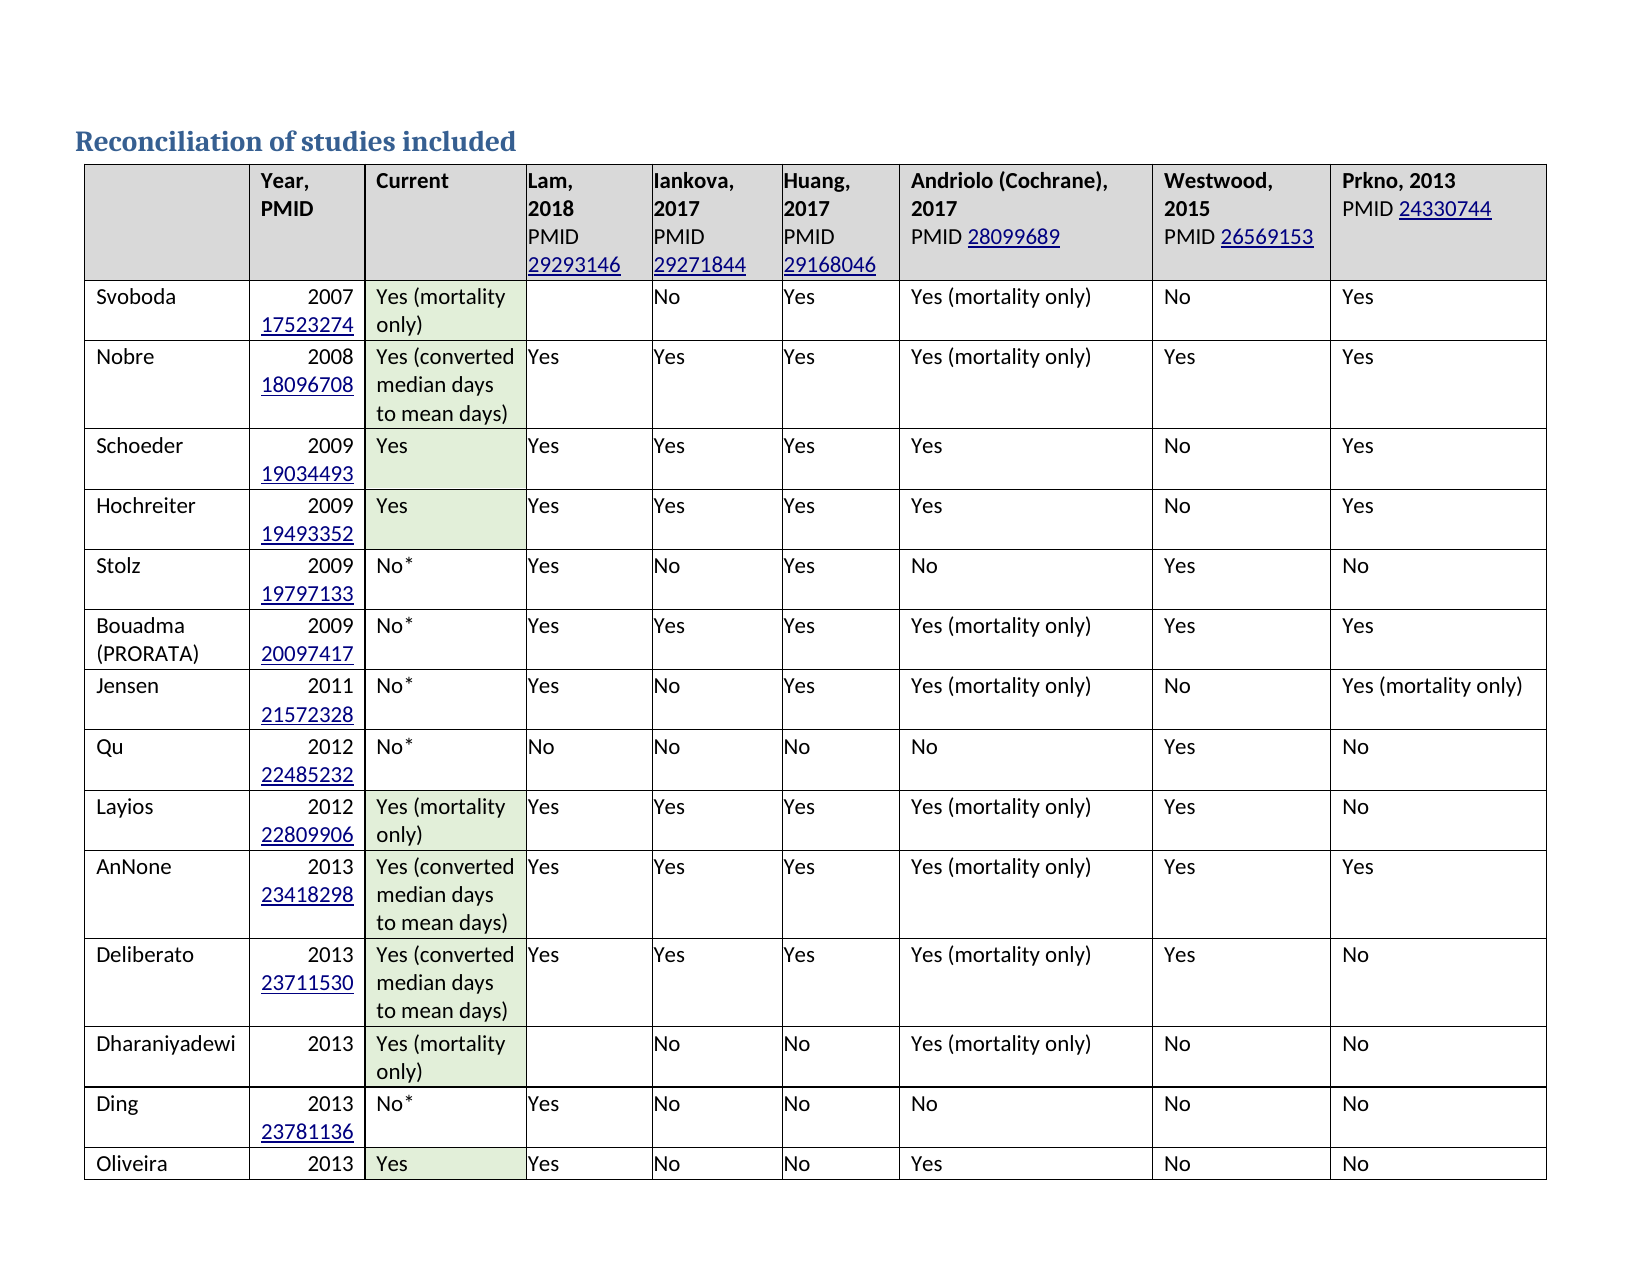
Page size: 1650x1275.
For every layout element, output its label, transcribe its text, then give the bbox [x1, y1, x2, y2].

table_cell Yes [653, 341, 782, 428]
table_cell Yes (mortality only) [1331, 670, 1546, 729]
table_cell Yes [1331, 851, 1546, 938]
table_cell No [1331, 1148, 1546, 1179]
subtitle Reconciliation of studies included [75, 125, 1575, 158]
table_cell No [1153, 490, 1330, 549]
table_cell Yes [527, 851, 652, 938]
table_cell No* [366, 610, 526, 669]
table_cell Yes [527, 429, 652, 488]
table_cell Yes [783, 851, 899, 938]
table_cell Yes [527, 1148, 652, 1179]
table_cell Yes [900, 429, 1152, 488]
table_cell No [1153, 1027, 1330, 1086]
table_cell Oliveira [85, 1148, 249, 1179]
table_cell Hochreiter [85, 490, 249, 549]
table_cell Yes [1153, 341, 1330, 428]
table_cell No [900, 730, 1152, 789]
table_cell Yes [366, 429, 526, 488]
table_cell Yes [653, 939, 782, 1026]
table_cell [527, 1027, 652, 1086]
table_cell Yes [1153, 939, 1330, 1026]
table_cell No [900, 550, 1152, 609]
table_cell Yes (mortality only) [900, 341, 1152, 428]
table_cell Dharaniyadewi [85, 1027, 249, 1086]
table_cell Yes [653, 851, 782, 938]
table_cell No [1153, 429, 1330, 488]
table_header Prkno, 2013 PMID 24330744 [1331, 165, 1546, 280]
table_cell Yes [527, 610, 652, 669]
table_cell Yes [783, 429, 899, 488]
table_cell No [653, 670, 782, 729]
table_cell Yes [783, 670, 899, 729]
table_header Andriolo (Cochrane), 2017 PMID 28099689 [900, 165, 1152, 280]
table_cell No [653, 730, 782, 789]
table_header Iankova, 2017 PMID 29271844 [653, 165, 782, 280]
table_cell 2013 23781136 [250, 1088, 364, 1147]
table_cell No* [366, 730, 526, 789]
table_header Huang, 2017 PMID 29168046 [783, 165, 899, 280]
table_cell No [653, 550, 782, 609]
table_cell No [1153, 281, 1330, 340]
table_cell Yes [653, 429, 782, 488]
table_cell Yes [527, 490, 652, 549]
table_cell Yes [653, 610, 782, 669]
table_cell No [1331, 939, 1546, 1026]
table_cell Yes [527, 550, 652, 609]
table_cell Yes [1331, 429, 1546, 488]
table_cell Svoboda [85, 281, 249, 340]
table_header Westwood, 2015 PMID 26569153 [1153, 165, 1330, 280]
table_cell No [1331, 791, 1546, 850]
table_cell No* [366, 550, 526, 609]
table_cell Yes [783, 791, 899, 850]
table_cell Yes [783, 939, 899, 1026]
table_cell Nobre [85, 341, 249, 428]
table_cell Yes (converted median days to mean days) [366, 341, 526, 428]
table_cell Ding [85, 1088, 249, 1147]
table_cell Layios [85, 791, 249, 850]
table_header Current [366, 165, 526, 280]
table_cell No [783, 1088, 899, 1147]
table_cell Yes [900, 1148, 1152, 1179]
table_cell No [1331, 730, 1546, 789]
table_cell 2012 22485232 [250, 730, 364, 789]
table_cell No [653, 1148, 782, 1179]
table_cell No [783, 1148, 899, 1179]
table_cell 2009 19797133 [250, 550, 364, 609]
table_cell Schoeder [85, 429, 249, 488]
table_cell Jensen [85, 670, 249, 729]
table_cell Deliberato [85, 939, 249, 1026]
table_cell No [783, 1027, 899, 1086]
table_cell 2011 21572328 [250, 670, 364, 729]
table_cell Yes [527, 341, 652, 428]
table_cell Yes [783, 341, 899, 428]
table_cell 2009 20097417 [250, 610, 364, 669]
table_cell Yes [900, 490, 1152, 549]
table_cell 2007 17523274 [250, 281, 364, 340]
table_cell 2012 22809906 [250, 791, 364, 850]
table_cell Yes (mortality only) [900, 670, 1152, 729]
table_cell 2013 23418298 [250, 851, 364, 938]
table_cell Yes [527, 939, 652, 1026]
table_cell 2013 [250, 1027, 364, 1086]
table_cell Yes [1153, 851, 1330, 938]
table_cell No* [366, 1088, 526, 1147]
table_cell Yes (mortality only) [366, 281, 526, 340]
table_cell Yes [366, 490, 526, 549]
table_cell No [653, 281, 782, 340]
table_cell AnNone [85, 851, 249, 938]
table_cell Yes [1153, 550, 1330, 609]
table_cell Yes [1153, 791, 1330, 850]
table_cell No [900, 1088, 1152, 1147]
table_cell No [527, 730, 652, 789]
table_cell Yes (mortality only) [900, 791, 1152, 850]
table_cell Yes [1153, 730, 1330, 789]
table_header Lam, 2018 PMID 29293146 [527, 165, 652, 280]
table_cell Yes [527, 670, 652, 729]
table_cell Yes [366, 1148, 526, 1179]
table_cell Yes (mortality only) [900, 281, 1152, 340]
table_cell [527, 281, 652, 340]
table_cell Yes [653, 490, 782, 549]
table_cell Yes (mortality only) [900, 939, 1152, 1026]
table_cell Yes [527, 791, 652, 850]
table_cell No [1153, 1148, 1330, 1179]
table_cell Yes [653, 791, 782, 850]
table_cell Yes [1153, 610, 1330, 669]
table_cell No [1153, 670, 1330, 729]
table_cell Yes (mortality only) [366, 1027, 526, 1086]
table_cell Yes [783, 490, 899, 549]
table_cell Yes [1331, 281, 1546, 340]
table_cell No [783, 730, 899, 789]
table_header [85, 165, 249, 280]
table_cell 2008 18096708 [250, 341, 364, 428]
table_cell 2013 23711530 [250, 939, 364, 1026]
table_cell Yes (mortality only) [366, 791, 526, 850]
table_cell 2009 19493352 [250, 490, 364, 549]
table_cell Yes (mortality only) [900, 1027, 1152, 1086]
table_cell Qu [85, 730, 249, 789]
table_cell Yes [783, 550, 899, 609]
table_cell Yes [1331, 341, 1546, 428]
table_cell Stolz [85, 550, 249, 609]
table_cell No [1331, 1088, 1546, 1147]
table_header Year, PMID [250, 165, 364, 280]
table_cell No [653, 1027, 782, 1086]
table_cell Yes [1331, 490, 1546, 549]
table_cell 2013 [250, 1148, 364, 1179]
table_cell Yes [783, 281, 899, 340]
table_cell No [1331, 550, 1546, 609]
table_cell Yes (converted median days to mean days) [366, 851, 526, 938]
table_cell Yes (converted median days to mean days) [366, 939, 526, 1026]
table_cell 2009 19034493 [250, 429, 364, 488]
table_cell Yes [527, 1088, 652, 1147]
table_cell Yes (mortality only) [900, 610, 1152, 669]
table_cell No* [366, 670, 526, 729]
table_cell Yes [783, 610, 899, 669]
table_cell No [1153, 1088, 1330, 1147]
table_cell Yes [1331, 610, 1546, 669]
table_cell Bouadma (PRORATA) [85, 610, 249, 669]
table_cell Yes (mortality only) [900, 851, 1152, 938]
table_cell No [653, 1088, 782, 1147]
table_cell No [1331, 1027, 1546, 1086]
